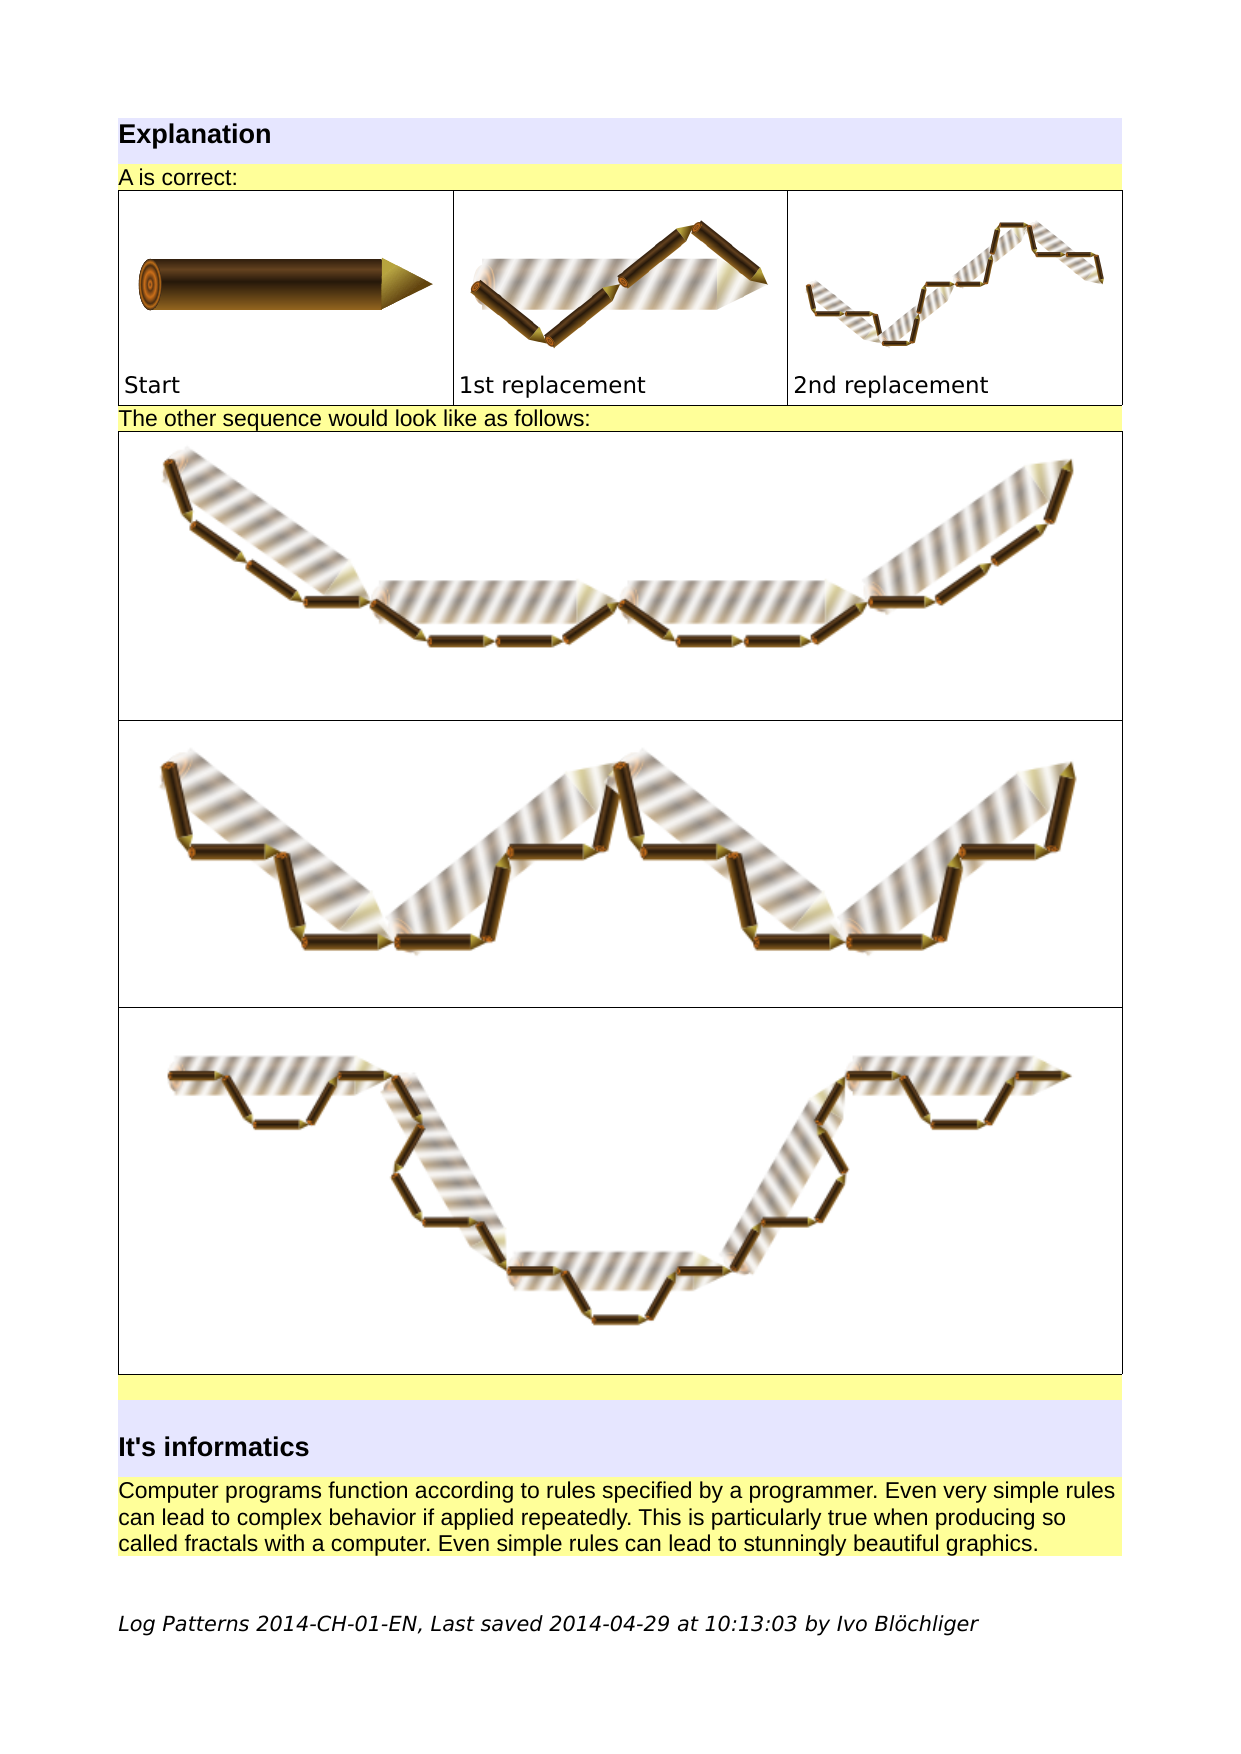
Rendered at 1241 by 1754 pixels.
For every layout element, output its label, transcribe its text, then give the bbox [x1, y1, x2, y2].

picture [458, 196, 782, 373]
table_cell [119, 975, 1122, 1007]
table_header 1st replacement [454, 191, 787, 404]
subtitle Explanation [118, 118, 1122, 149]
table_cell [119, 1008, 1122, 1374]
table_header [119, 688, 1122, 720]
table_header Start [119, 191, 453, 404]
picture [123, 436, 1117, 688]
subtitle It's informatics [118, 1431, 1122, 1463]
picture [123, 1012, 1117, 1342]
table_cell [119, 721, 1122, 974]
table_header [119, 432, 1122, 687]
picture [793, 196, 1117, 373]
table_header 2nd replacement [788, 191, 1122, 404]
text Computer programs function according to rules specified by a programmer. Even very simple rules can lead to complex behavior if applied repeatedly. This is particularly true when producing so called fractals with a computer. Even simple rules can lead to stunningly beautiful graphics. [118, 1477, 1122, 1556]
text The other sequence would look like as follows: [118, 406, 1122, 431]
picture [123, 725, 1117, 975]
text A is correct: [118, 164, 1122, 190]
